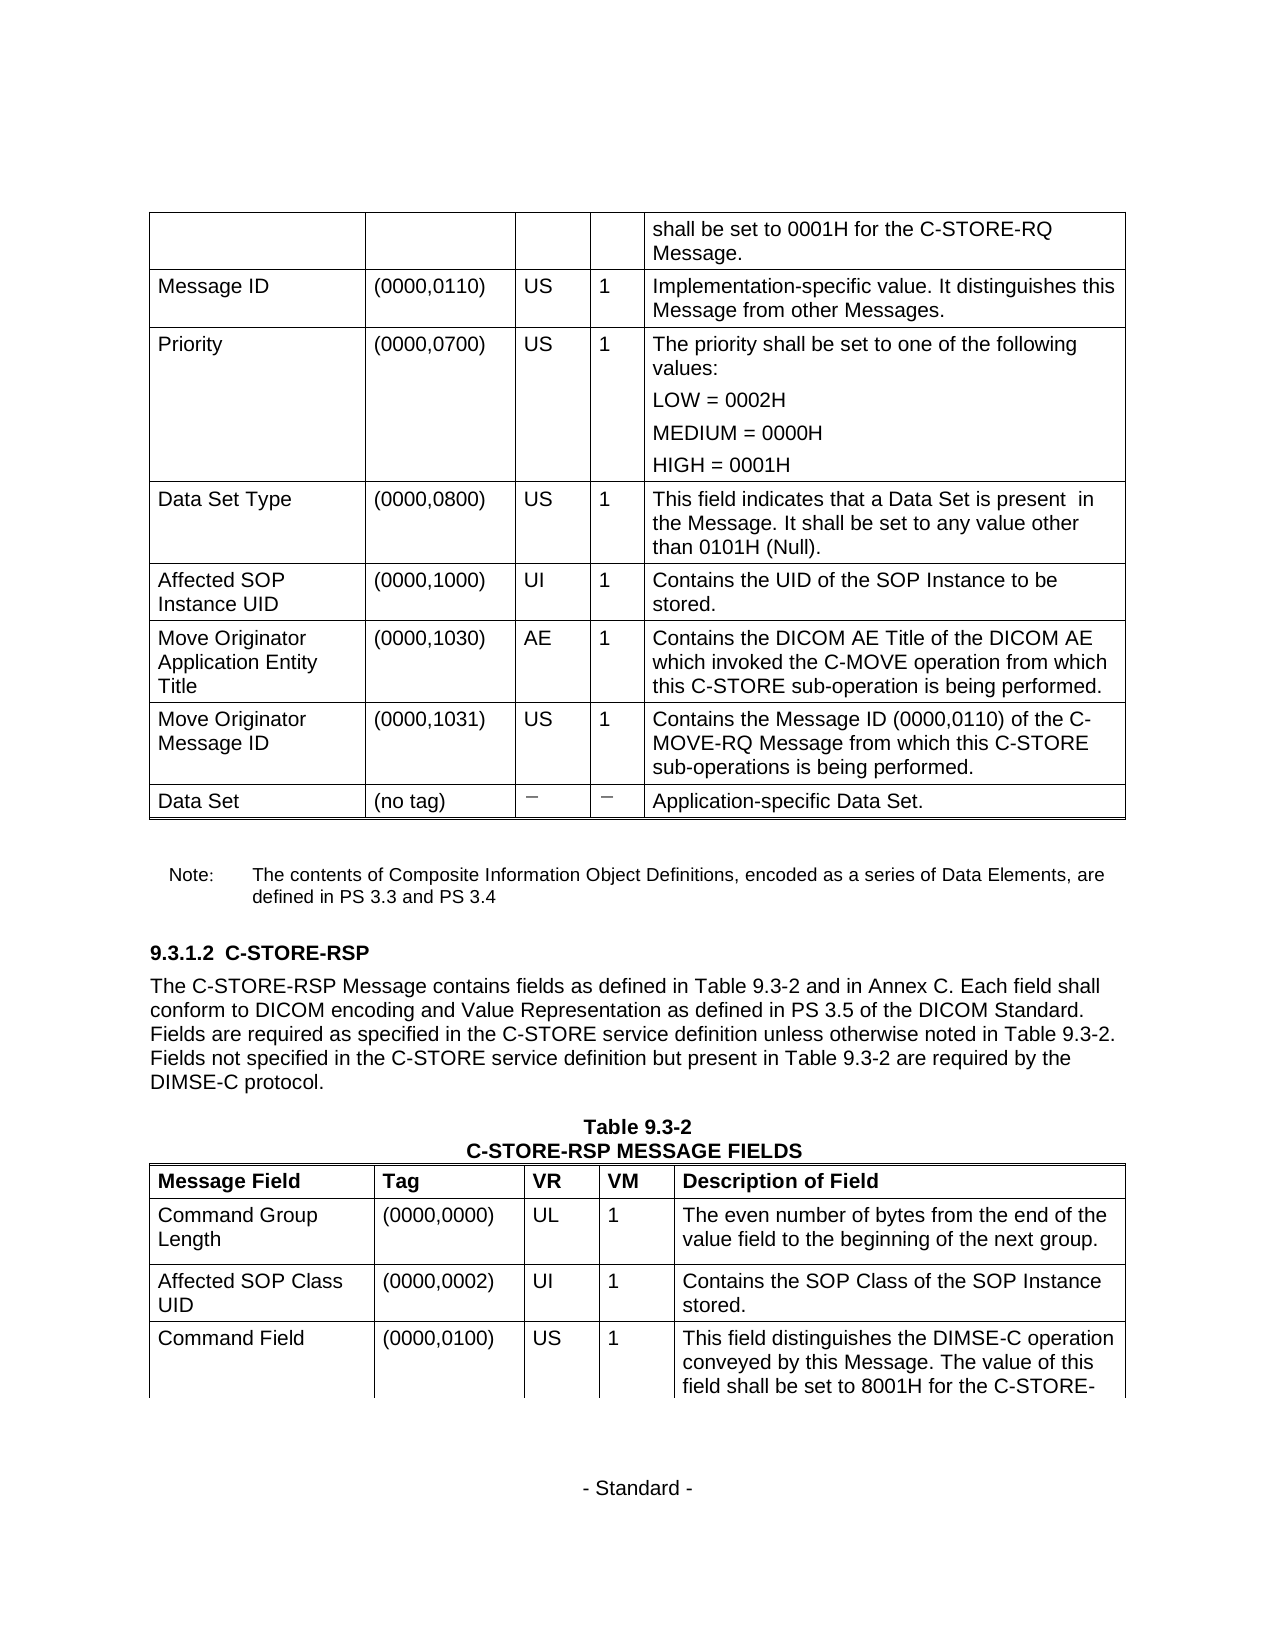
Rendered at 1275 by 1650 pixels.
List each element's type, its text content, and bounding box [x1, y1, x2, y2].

table_cell 1 [600, 1265, 674, 1321]
table_cell Data Set [150, 785, 365, 817]
table_cell 1 [591, 564, 644, 620]
table_cell (0000,0100) [375, 1322, 524, 1398]
table_cell The even number of bytes from the end of the value field to the beginning of the next group. [675, 1199, 1125, 1263]
table_cell Move Originator Message ID [150, 703, 365, 783]
table_cell 1 [591, 328, 644, 481]
table_cell Implementation-specific value. It distinguishes this Message from other Messages. [645, 270, 1125, 327]
table_cell (0000,0110) [366, 270, 515, 327]
text The C-STORE-RSP Message contains fields as defined in Table 9.3-2 and in Annex C. Each field shall conform to DICOM encoding and Value Representation as defined in PS 3.5 of the DICOM Standard. Fields are required as specified in the C-STORE service definition unless otherwise noted in Table 9.3-2. Fields not specified in the C-STORE service definition but present in Table 9.3-2 are required by the DIMSE-C protocol. [150, 974, 1125, 1094]
table_cell 1 [591, 482, 644, 563]
table_cell 1 [600, 1322, 674, 1398]
table_cell  [516, 785, 590, 817]
table_cell AE [516, 621, 590, 702]
table_cell This field indicates that a Data Set is present in the Message. It shall be set to any value other than 0101H (Null). [645, 482, 1125, 563]
table_cell US [516, 703, 590, 783]
table_cell Contains the DICOM AE Title of the DICOM AE which invoked the C-MOVE operation from which this C-STORE sub-operation is being performed. [645, 621, 1125, 702]
table_cell (0000,1030) [366, 621, 515, 702]
table_cell [366, 213, 515, 269]
table_cell (0000,1000) [366, 564, 515, 620]
table_cell (0000,1031) [366, 703, 515, 783]
table_header Tag [375, 1166, 524, 1198]
table_cell Move Originator Application Entity Title [150, 621, 365, 702]
subtitle 9.3.1.2 C-STORE-RSP [150, 941, 1125, 965]
table_cell Message ID [150, 270, 365, 327]
table_cell Contains the Message ID (0000,0110) of the C-MOVE-RQ Message from which this C-STORE sub-operations is being performed. [645, 703, 1125, 783]
table_cell shall be set to 0001H for the C-STORE-RQ Message. [645, 213, 1125, 269]
table_cell UI [525, 1265, 599, 1321]
table_cell Data Set Type [150, 482, 365, 563]
table_cell The priority shall be set to one of the following values: LOW = 0002H MEDIUM = 0000H HIGH = 0001H [645, 328, 1125, 481]
table_cell 1 [591, 621, 644, 702]
title Table 9.3-2 C-STORE-RSP MESSAGE FIELDS [150, 1115, 1125, 1163]
table_cell Contains the SOP Class of the SOP Instance stored. [675, 1265, 1125, 1321]
table_cell (0000,0700) [366, 328, 515, 481]
table_cell UI [516, 564, 590, 620]
table_cell Contains the UID of the SOP Instance to be stored. [645, 564, 1125, 620]
table_cell (0000,0800) [366, 482, 515, 563]
table_header Message Field [150, 1166, 374, 1198]
table_cell US [516, 328, 590, 481]
table_cell US [516, 270, 590, 327]
table_cell This field distinguishes the DIMSE‑C operation conveyed by this Message. The value of this field shall be set to 8001H for the C-STORE- [675, 1322, 1125, 1398]
text Note The contents of Composite Information Object Definitions, encoded as a series of Data Elements, are defined in PS 3.3 and PS 3.4 [169, 864, 1125, 907]
table_cell (0000,0002) [375, 1265, 524, 1321]
table_cell 1 [600, 1199, 674, 1263]
table_cell 1 [591, 270, 644, 327]
table_cell Command Field [150, 1322, 374, 1398]
table_cell  [591, 785, 644, 817]
table_cell [150, 213, 365, 269]
table_cell US [525, 1322, 599, 1398]
table_cell (no tag) [366, 785, 515, 817]
table_cell [516, 213, 590, 269]
table_header VM [600, 1166, 674, 1198]
table_cell Affected SOP Instance UID [150, 564, 365, 620]
table_cell 1 [591, 703, 644, 783]
table_header VR [525, 1166, 599, 1198]
table_header Description of Field [675, 1166, 1125, 1198]
table_cell Application-specific Data Set. [645, 785, 1125, 817]
table_cell Affected SOP Class UID [150, 1265, 374, 1321]
table_cell UL [525, 1199, 599, 1263]
table_cell (0000,0000) [375, 1199, 524, 1263]
table_cell US [516, 482, 590, 563]
table_cell [591, 213, 644, 269]
table_cell Command Group Length [150, 1199, 374, 1263]
table_cell Priority [150, 328, 365, 481]
